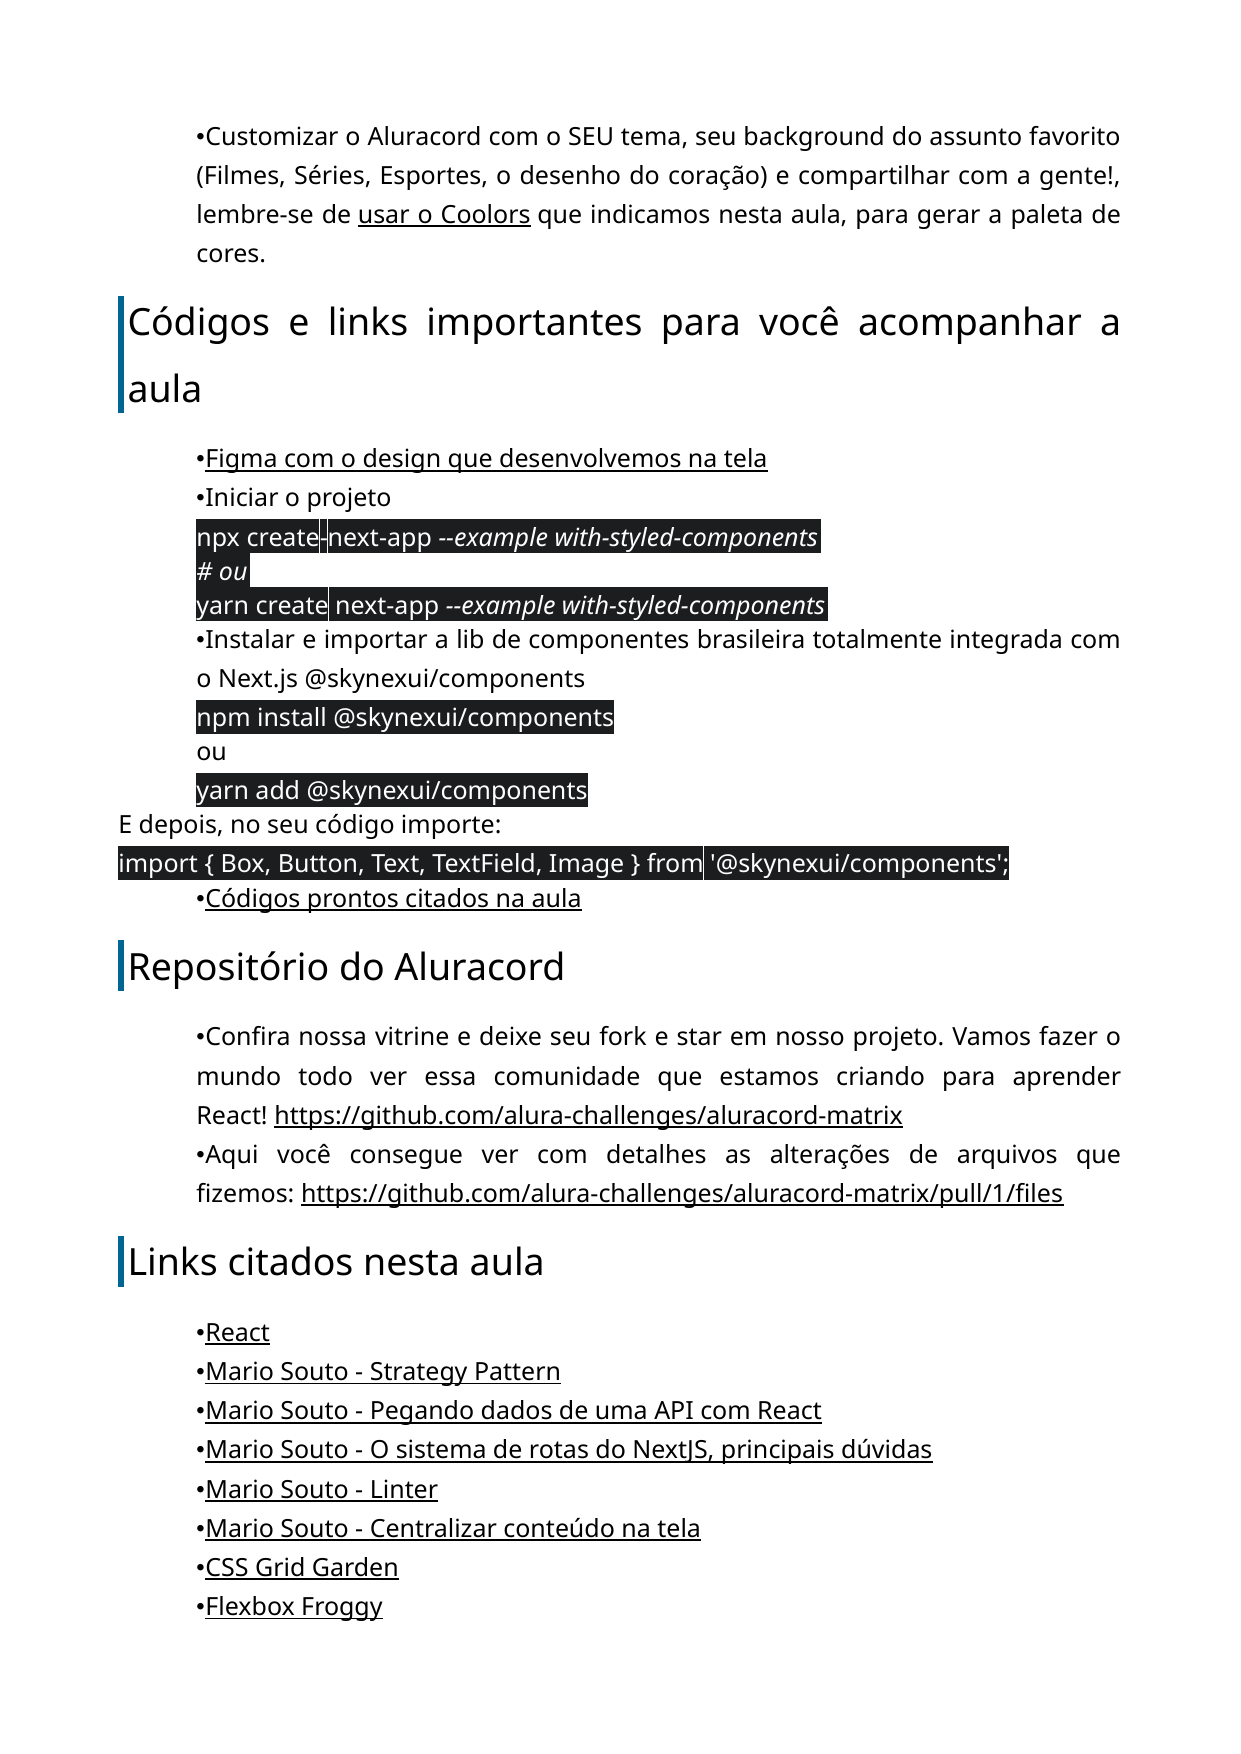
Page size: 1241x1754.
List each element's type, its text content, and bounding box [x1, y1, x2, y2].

list Confira nossa vitrine e deixe seu fork e star em nosso projeto. Vamos fazer o mundo todo ver essa comunidade que estamos criando para aprender React! https://github.com/alura-challenges/aluracord-matrix [118, 1019, 1122, 1131]
list npx create-next-app --example with-styled-components [118, 519, 1122, 553]
text import { Box, Button, Text, TextField, Image } from '@skynexui/components'; [118, 846, 1122, 880]
list yarn create next-app --example with-styled-components [118, 587, 1122, 621]
list Códigos prontos citados na aula [118, 880, 1122, 914]
list ou [118, 734, 1122, 768]
text E depois, no seu código importe: [118, 807, 1122, 841]
list Mario Souto - Linter [118, 1471, 1122, 1505]
list Iniciar o projeto [118, 480, 1122, 514]
list Mario Souto - O sistema de rotas do NextJS, principais dúvidas [118, 1432, 1122, 1466]
list yarn add @skynexui/components [118, 773, 1122, 807]
subtitle Repositório do Aluracord [124, 940, 1122, 991]
list Customizar o Aluracord com o SEU tema, seu background do assunto favorito (Filmes, Séries, Esportes, o desenho do coração) e compartilhar com a gente!, lembre-se de usar o Coolors que indicamos nesta aula, para gerar a paleta de cores. [118, 118, 1122, 270]
list # ou [118, 553, 1122, 587]
list Instalar e importar a lib de componentes brasileira totalmente integrada com o Next.js @skynexui/components [118, 621, 1122, 694]
list Aqui você consegue ver com detalhes as alterações de arquivos que fizemos: https://github.com/alura-challenges/aluracord-matrix/pull/1/files [118, 1137, 1122, 1210]
list Mario Souto - Strategy Pattern [118, 1354, 1122, 1388]
subtitle Links citados nesta aula [124, 1236, 1122, 1287]
list npm install @skynexui/components [118, 700, 1122, 734]
subtitle Códigos e links importantes para você acompanhar a aula [124, 296, 1122, 413]
list Mario Souto - Pegando dados de uma API com React [118, 1393, 1122, 1427]
list React [118, 1314, 1122, 1349]
list Mario Souto - Centralizar conteúdo na tela [118, 1510, 1122, 1544]
list Figma com o design que desenvolvemos na tela [118, 441, 1122, 475]
list CSS Grid Garden [118, 1549, 1122, 1584]
list Flexbox Froggy [118, 1589, 1122, 1623]
